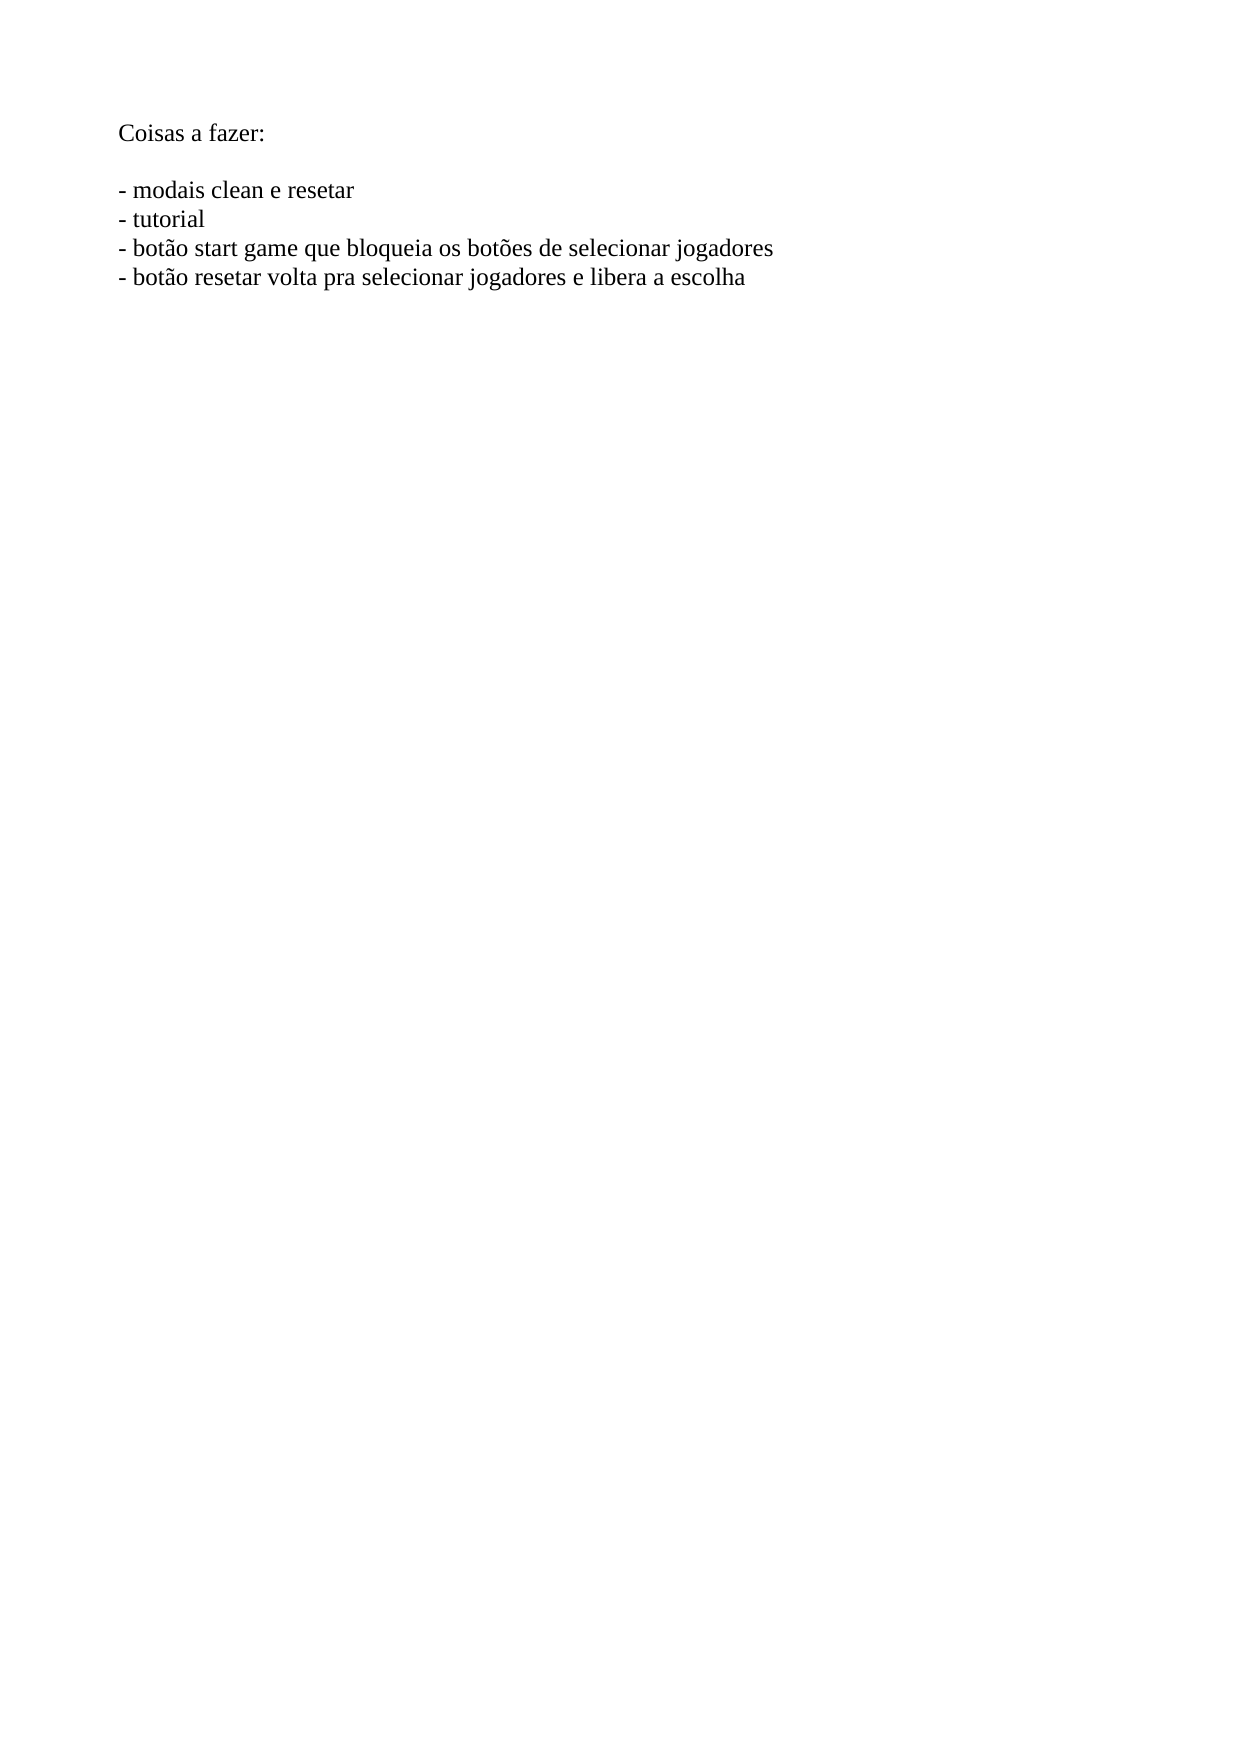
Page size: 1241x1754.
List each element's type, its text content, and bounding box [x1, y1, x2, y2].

text Coisas a fazer: [118, 118, 1122, 147]
text - tutorial [118, 204, 1122, 233]
text - botão resetar volta pra selecionar jogadores e libera a escolha [118, 262, 1122, 291]
text - modais clean e resetar [118, 176, 1122, 204]
text - botão start game que bloqueia os botões de selecionar jogadores [118, 233, 1122, 262]
